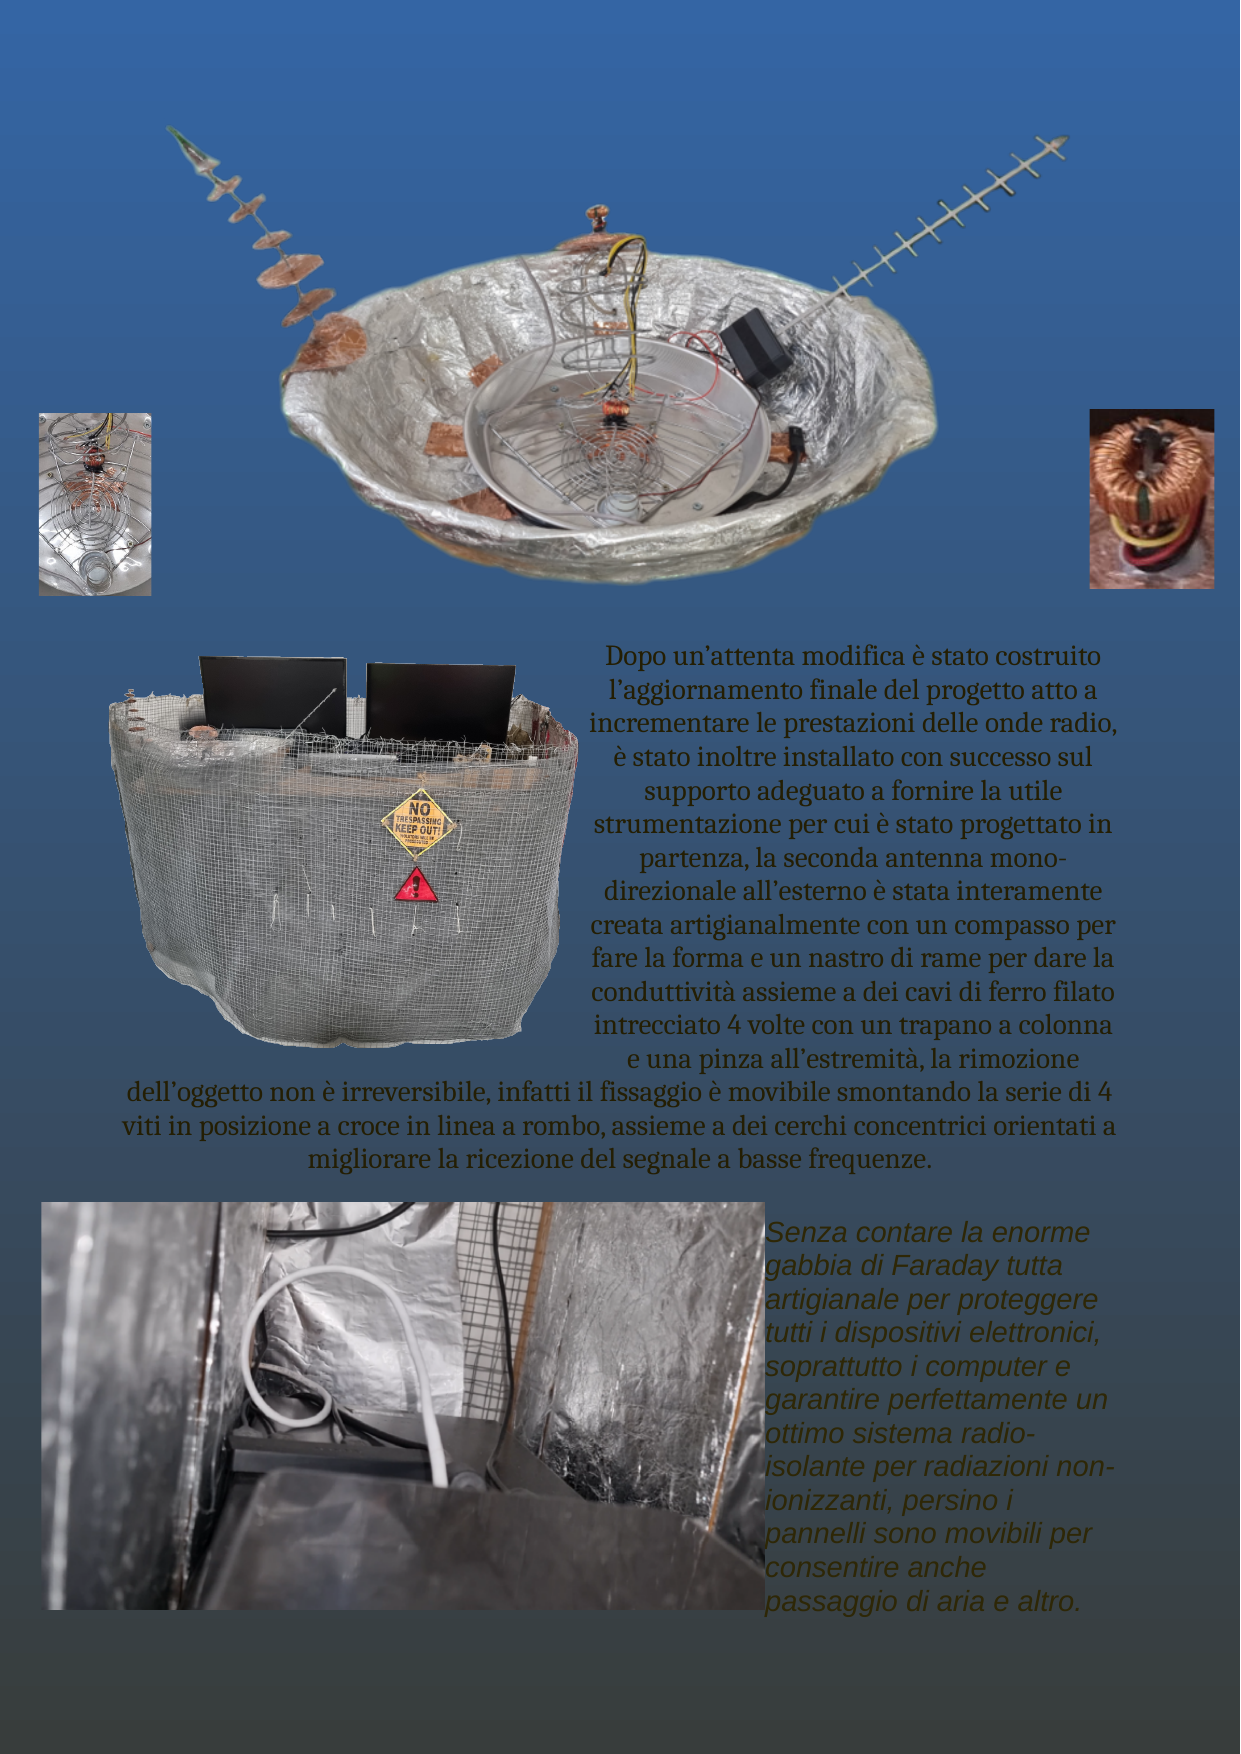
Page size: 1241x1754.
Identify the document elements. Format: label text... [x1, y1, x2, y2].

picture [41, 1202, 765, 1610]
text Senza contare la enorme gabbia di Faraday tutta artigianale per proteggere tutti i dispositivi elettronici, soprattutto i computer e garantire perfettamente un ottimo sistema radio-isolante per radiazioni non-ionizzanti, persino i pannelli sono movibili per consentire anche passaggio di aria e altro. [118, 1214, 1122, 1617]
picture [162, 118, 1078, 591]
picture [38, 413, 152, 596]
picture [1089, 409, 1215, 589]
picture [100, 654, 585, 1048]
text Dopo un’attenta modifica è stato costruito l’aggiornamento finale del progetto atto a incrementare le prestazioni delle onde radio, è stato inoltre installato con successo sul supporto adeguato a fornire la utile strumentazione per cui è stato progettato in partenza, la seconda antenna mono-direzionale all’esterno è stata interamente creata artigianalmente con un compasso per fare la forma e un nastro di rame per dare la conduttività assieme a dei cavi di ferro filato intrecciato 4 volte con un trapano a colonna e una pinza all’estremità, la rimozione dell’oggetto non è irreversibile, infatti il fissaggio è movibile smontando la serie di 4 viti in posizione a croce in linea a rombo, assieme a dei cerchi concentrici orientati a migliorare la ricezione del segnale a basse frequenze. [118, 639, 1122, 1176]
